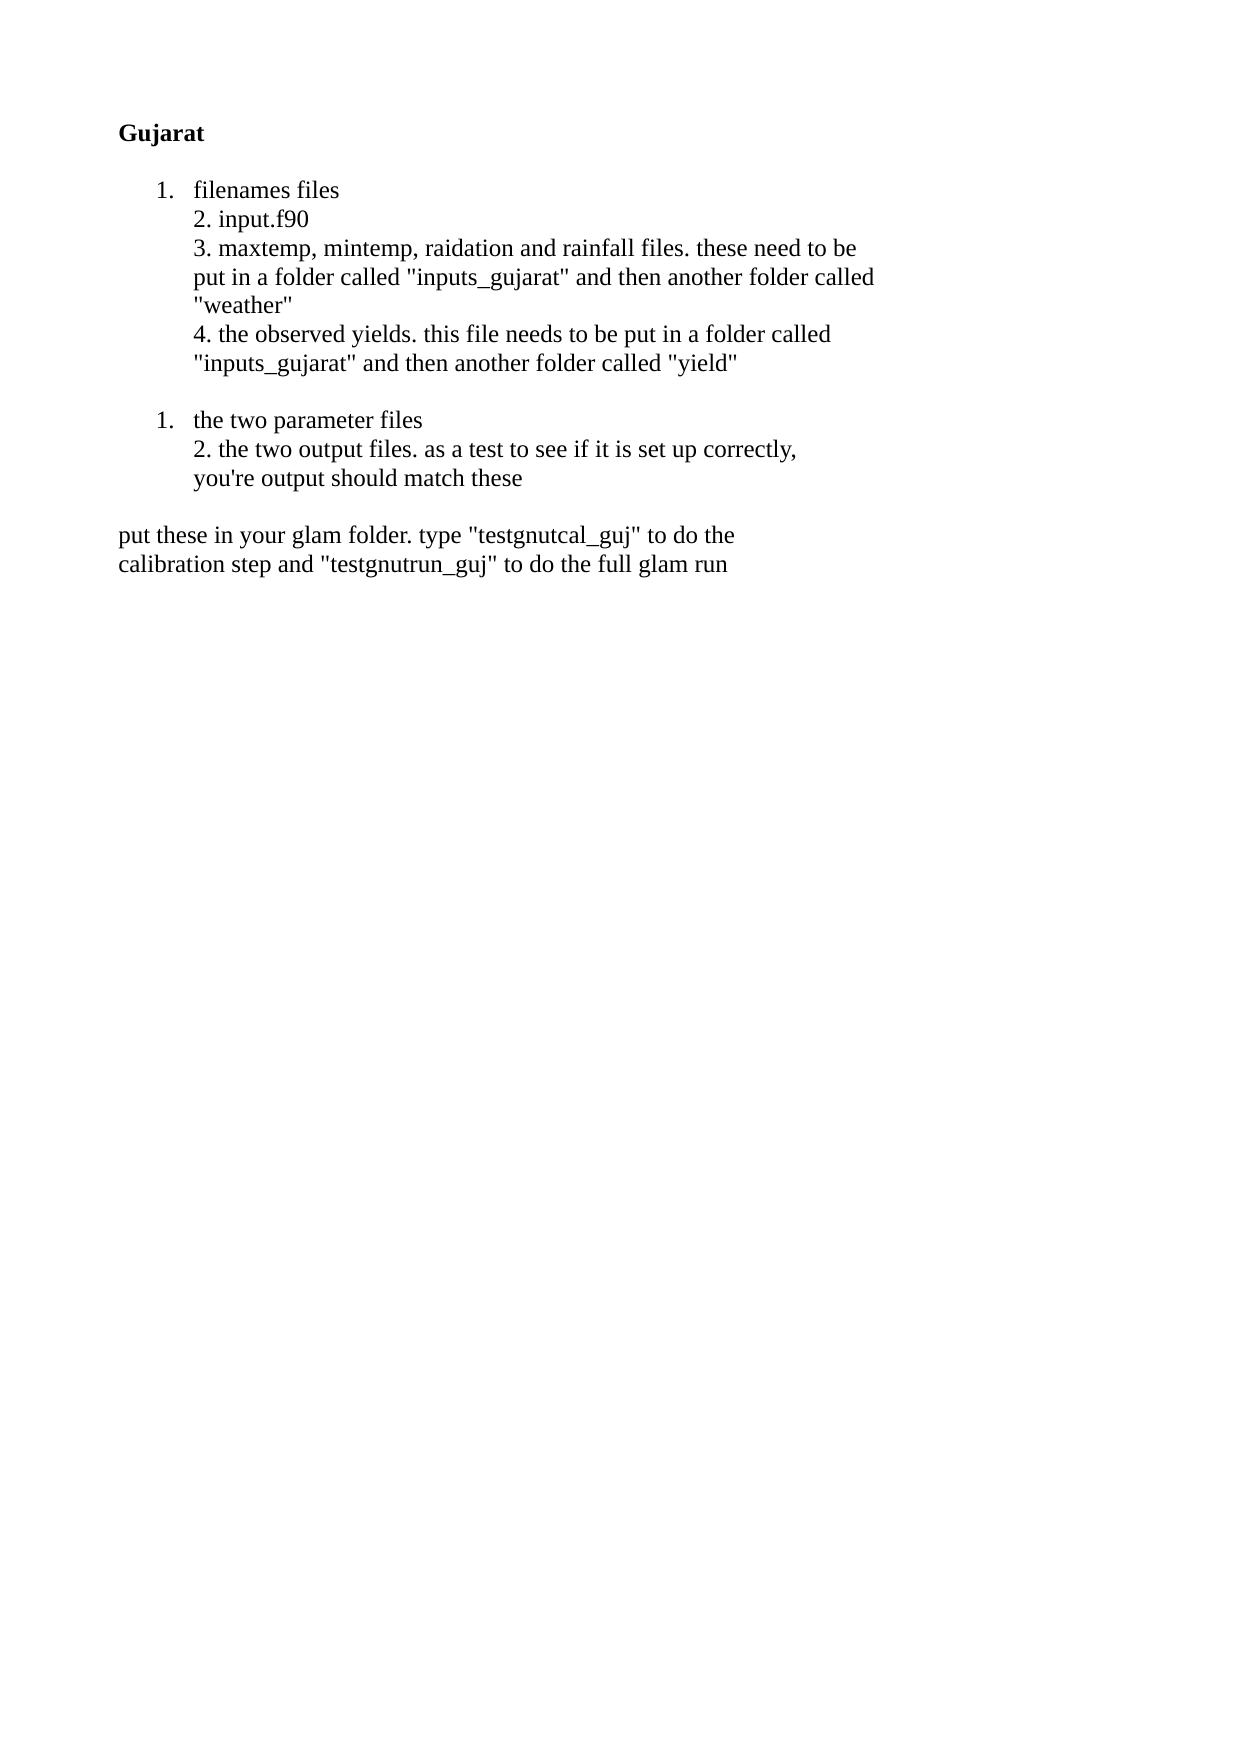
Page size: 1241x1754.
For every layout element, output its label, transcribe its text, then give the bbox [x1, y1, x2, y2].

list filenames files 2. input.f90 3. maxtemp, mintemp, raidation and rainfall files. these need to be put in a folder called "inputs_gujarat" and then another folder called "weather" 4. the observed yields. this file needs to be put in a folder called "inputs_gujarat" and then another folder called "yield" [156, 176, 1122, 377]
text put these in your glam folder. type "testgnutcal_guj" to do the calibration step and "testgnutrun_guj" to do the full glam run [118, 521, 1122, 578]
list the two parameter files 2. the two output files. as a test to see if it is set up correctly, you're output should match these [156, 406, 1122, 492]
text Gujarat [118, 118, 1122, 147]
